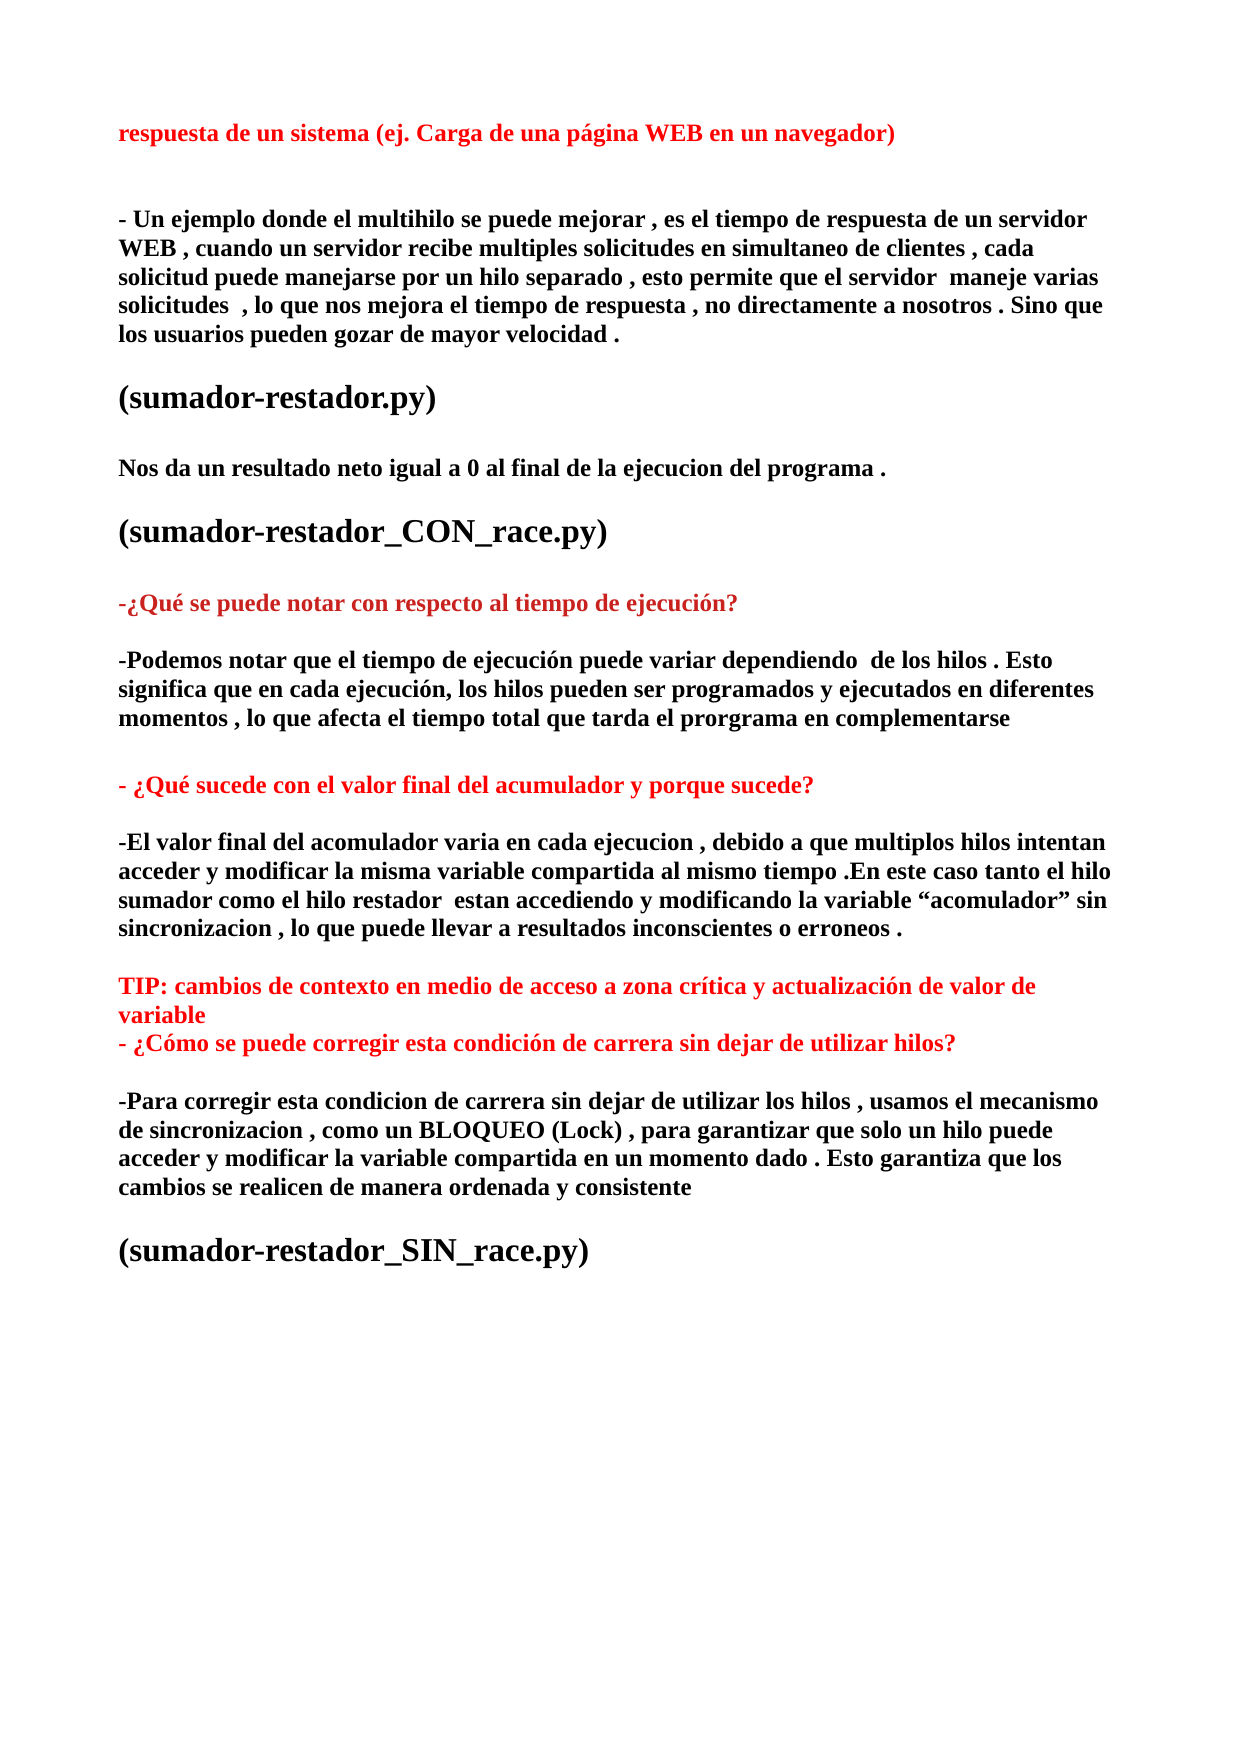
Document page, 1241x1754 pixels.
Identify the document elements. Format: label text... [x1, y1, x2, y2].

text (sumador-restador.py) [118, 377, 1122, 415]
text respuesta de un sistema (ej. Carga de una página WEB en un navegador) [118, 118, 1122, 147]
text -Podemos notar que el tiempo de ejecución puede variar dependiendo de los hilos . Esto significa que en cada ejecución, los hilos pueden ser programados y ejecutados en diferentes momentos , lo que afecta el tiempo total que tarda el prorgrama en complementarse [118, 645, 1122, 731]
text -¿Qué se puede notar con respecto al tiempo de ejecución? [118, 588, 1122, 616]
text Nos da un resultado neto igual a 0 al final de la ejecucion del programa . [118, 453, 1122, 482]
text - ¿Qué sucede con el valor final del acumulador y porque sucede? [118, 770, 1122, 798]
text - Un ejemplo donde el multihilo se puede mejorar , es el tiempo de respuesta de un servidor WEB , cuando un servidor recibe multiples solicitudes en simultaneo de clientes , cada solicitud puede manejarse por un hilo separado , esto permite que el servidor maneje varias solicitudes , lo que nos mejora el tiempo de respuesta , no directamente a nosotros . Sino que los usuarios pueden gozar de mayor velocidad . [118, 204, 1122, 348]
text -Para corregir esta condicion de carrera sin dejar de utilizar los hilos , usamos el mecanismo de sincronizacion , como un BLOQUEO (Lock) , para garantizar que solo un hilo puede acceder y modificar la variable compartida en un momento dado . Esto garantiza que los cambios se realicen de manera ordenada y consistente [118, 1086, 1122, 1201]
text - ¿Cómo se puede corregir esta condición de carrera sin dejar de utilizar hilos? [118, 1028, 1122, 1057]
text TIP: cambios de contexto en medio de acceso a zona crítica y actualización de valor de variable [118, 971, 1122, 1028]
text (sumador-restador_SIN_race.py) [118, 1230, 1122, 1268]
text -El valor final del acomulador varia en cada ejecucion , debido a que multiplos hilos intentan acceder y modificar la misma variable compartida al mismo tiempo .En este caso tanto el hilo sumador como el hilo restador estan accediendo y modificando la variable “acomulador” sin sincronizacion , lo que puede llevar a resultados inconscientes o erroneos . [118, 827, 1122, 942]
text (sumador-restador_CON_race.py) [118, 511, 1122, 549]
